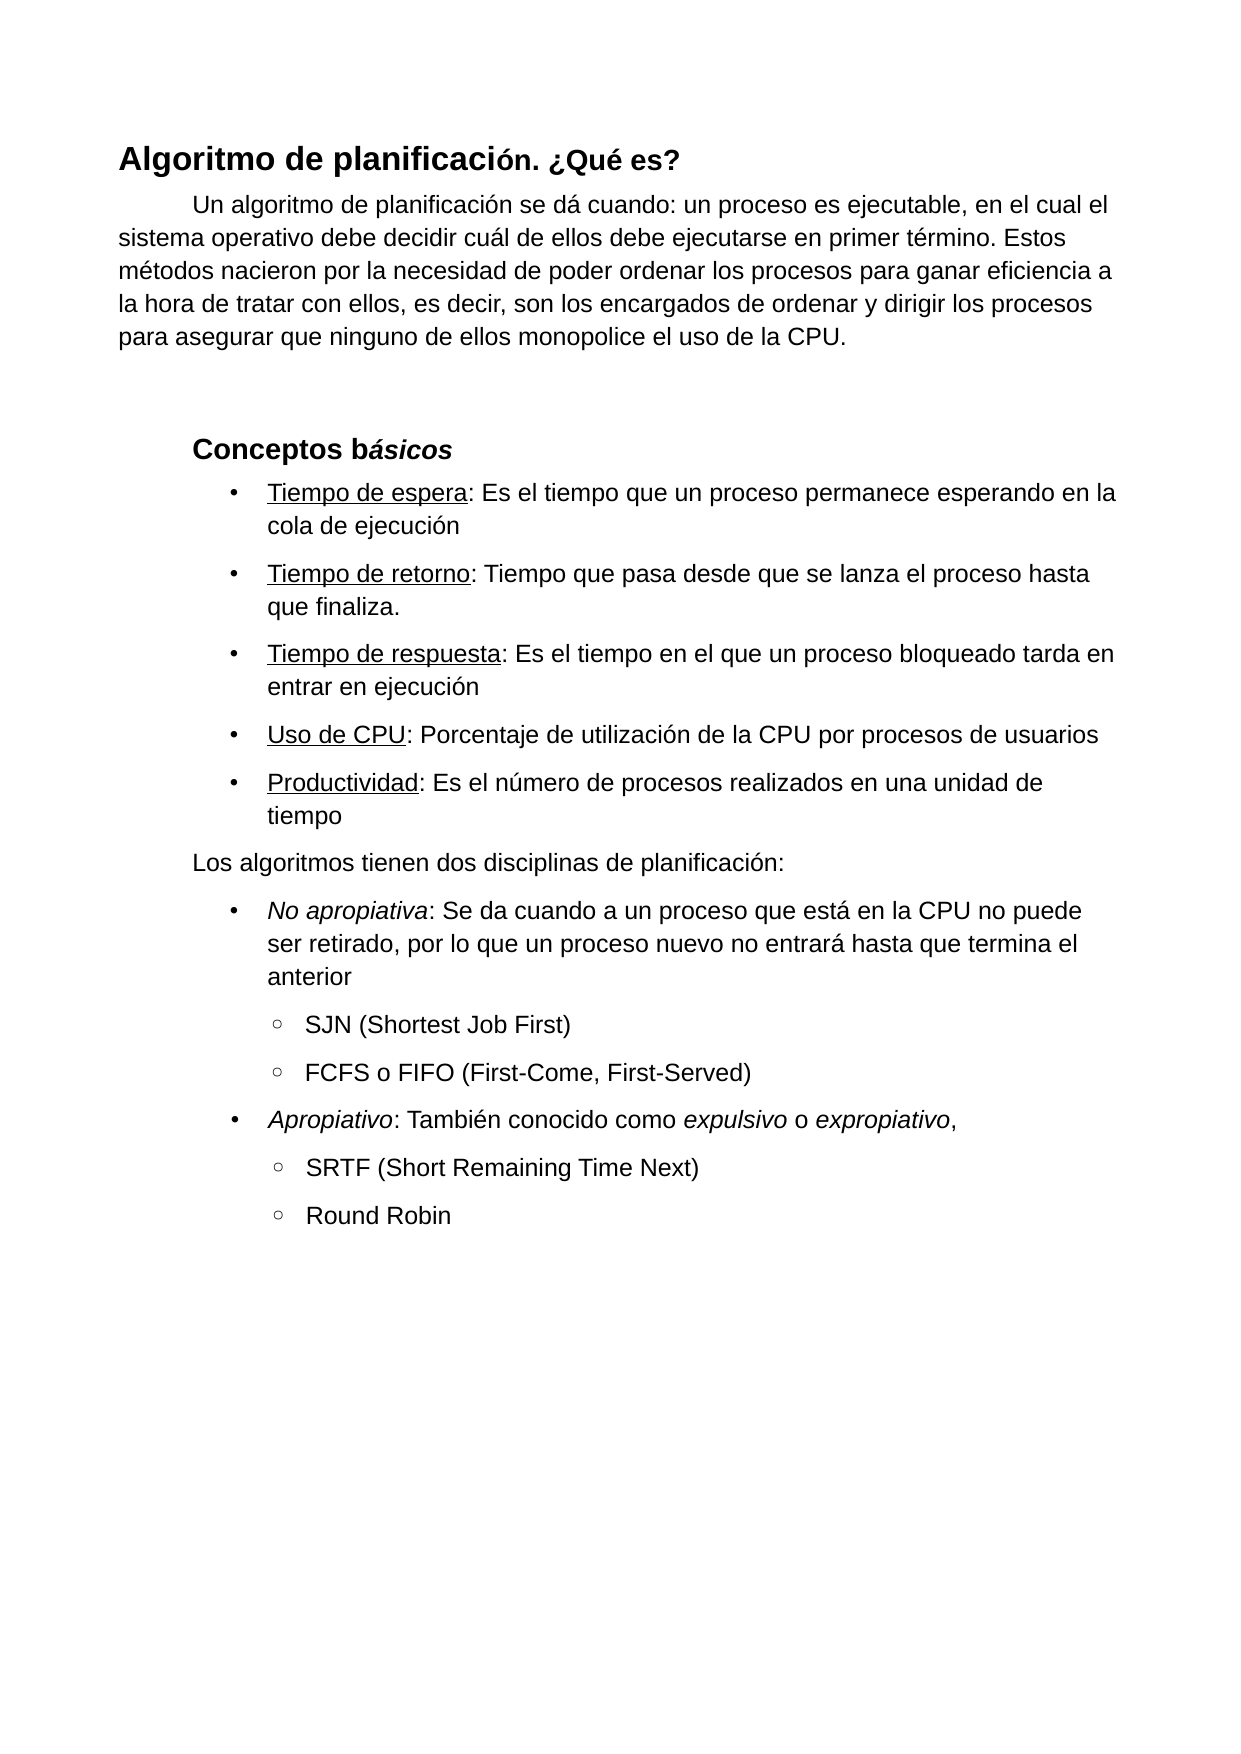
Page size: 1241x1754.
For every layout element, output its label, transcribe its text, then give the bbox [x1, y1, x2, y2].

list Tiempo de espera: Es el tiempo que un proceso permanece esperando en la cola de ejecución [229, 478, 1122, 540]
list Round Robin [268, 1201, 1122, 1229]
list Apropiativo: También conocido como expulsivo o expropiativo, [231, 1105, 1122, 1134]
list Tiempo de retorno: Tiempo que pasa desde que se lanza el proceso hasta que finaliza. [229, 558, 1122, 620]
subtitle Conceptos básicos [118, 432, 1122, 465]
list SJN (Shortest Job First) [267, 1010, 1122, 1039]
list FCFS o FIFO (First-Come, First-Served) [267, 1057, 1122, 1086]
text Un algoritmo de planificación se dá cuando: un proceso es ejecutable, en el cual el sistema operativo debe decidir cuál de ellos debe ejecutarse en primer término. Estos métodos nacieron por la necesidad de poder ordenar los procesos para ganar eficiencia a la hora de tratar con ellos, es decir, son los encargados de ordenar y dirigir los procesos para asegurar que ninguno de ellos monopolice el uso de la CPU. [118, 190, 1122, 351]
subtitle Algoritmo de planificación. ¿Qué es? [118, 139, 1122, 177]
list No apropiativa: Se da cuando a un proceso que está en la CPU no puede ser retirado, por lo que un proceso nuevo no entrará hasta que termina el anterior [229, 896, 1122, 991]
list SRTF (Short Remaining Time Next) [268, 1153, 1122, 1182]
list Uso de CPU: Porcentaje de utilización de la CPU por procesos de usuarios [229, 720, 1122, 749]
list Tiempo de respuesta: Es el tiempo en el que un proceso bloqueado tarda en entrar en ejecución [229, 639, 1122, 701]
text Los algoritmos tienen dos disciplinas de planificación: [118, 848, 1122, 877]
list Productividad: Es el número de procesos realizados en una unidad de tiempo [229, 768, 1122, 829]
